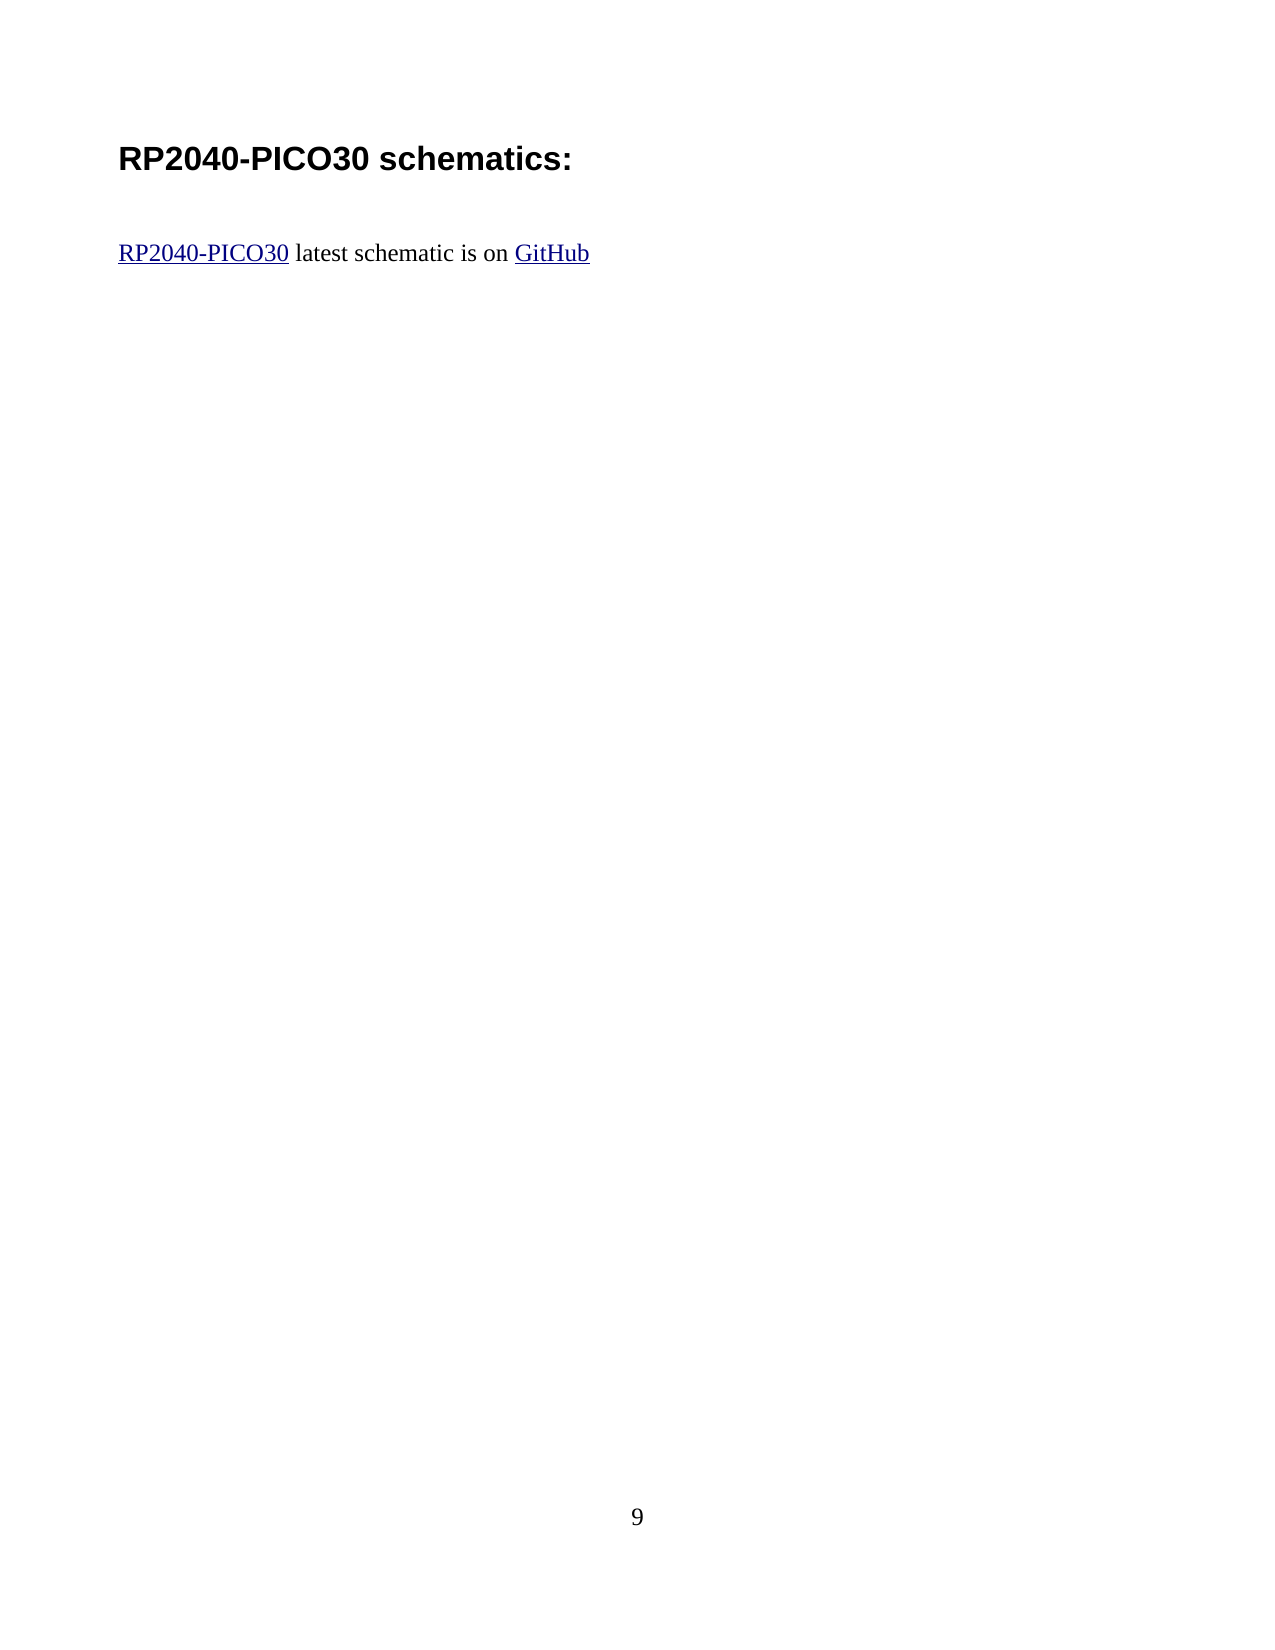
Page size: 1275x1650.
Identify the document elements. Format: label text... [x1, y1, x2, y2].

subtitle RP2040-PICO30 schematics: [118, 139, 1157, 178]
text RP2040-PICO30 latest schematic is on GitHub [118, 238, 1157, 266]
